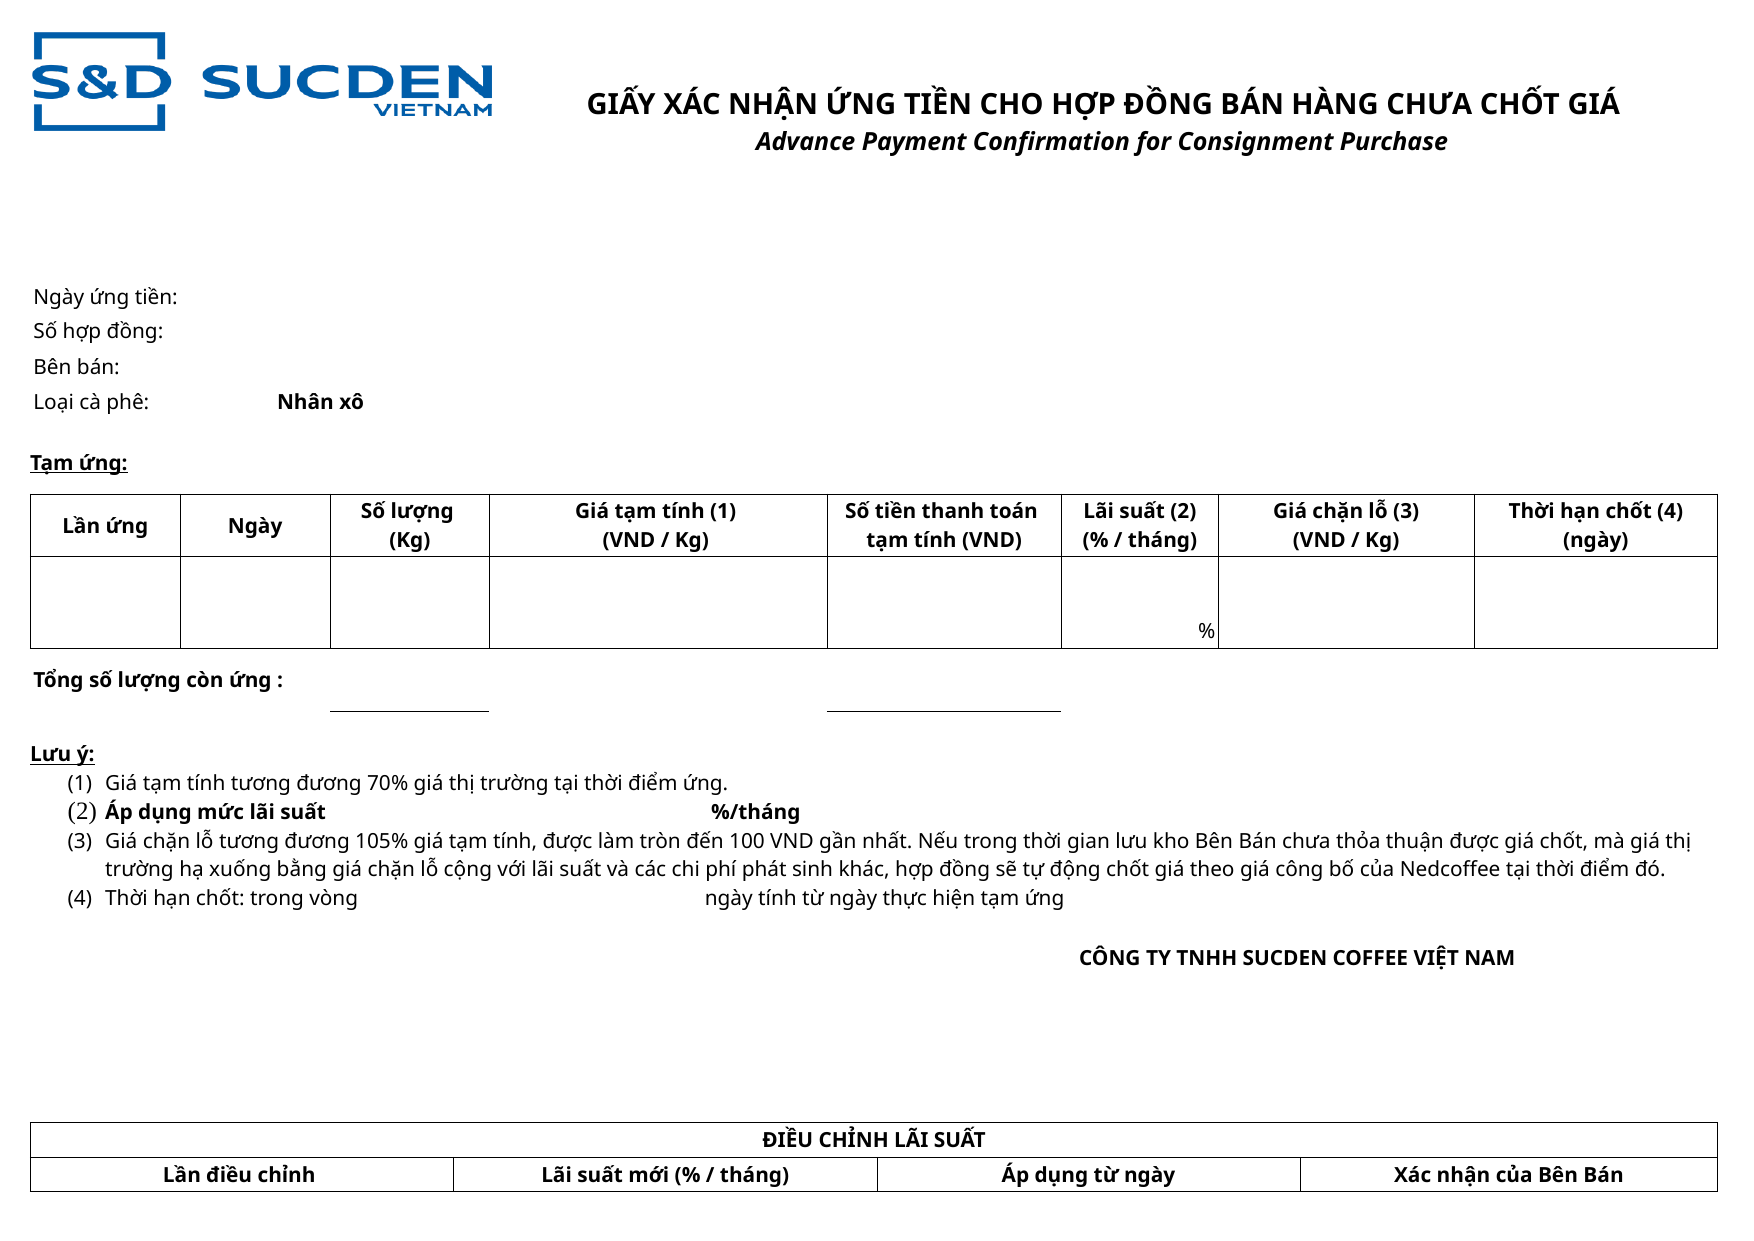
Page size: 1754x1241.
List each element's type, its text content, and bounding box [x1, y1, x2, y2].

table_header Ngày [181, 495, 330, 556]
table_header Số tiền thanh toán tạm tính (VND) [828, 495, 1061, 556]
table_cell <o.advance_price * 1.05> [1219, 557, 1474, 648]
table_cell <formatLang(get_rate(o.id), digits=2)>% [1062, 557, 1218, 648]
table_cell Tổng số lượng còn ứng : [30, 649, 330, 711]
table_cell [30, 974, 877, 1094]
table_cell <o.purchase_contract_id.name or ''> [274, 314, 1717, 349]
table_header <get_date(o.date)> [274, 279, 1717, 313]
list Giá tạm tính tương đương 70% giá thị trường tại thời điểm ứng. [67, 768, 1723, 796]
table_cell [1061, 649, 1218, 711]
table_cell <o.name or ''> [31, 557, 180, 648]
table_header Giá chặn lỗ (3) (VND / Kg) [1219, 495, 1474, 556]
table_cell [877, 974, 1717, 1094]
table_cell Loại cà phê: [30, 384, 274, 419]
table_header Ngày ứng tiền: [30, 279, 274, 313]
table_header CÔNG TY TNHH SUCDEN COFFEE VIỆT NAM [877, 940, 1717, 974]
table_header <o.partner_id.name or ''> [30, 940, 877, 974]
list Thời hạn chốt: trong vòng <formatLang(o.songay, digits=0)> ngày tính từ ngày thực hiện tạm ứng [67, 883, 1723, 911]
table_header Giá tạm tính (1) (VND / Kg) [490, 495, 827, 556]
table_cell <o.request_amount or 0.0> [827, 649, 1061, 711]
table_cell Bên bán: [30, 349, 274, 384]
table_cell Lần điều chỉnh [31, 1158, 453, 1191]
list Áp dụng mức lãi suất <formatLang(get_rate(o.id), digits=2)>%/tháng [67, 796, 1723, 826]
table_cell <get_date(o.date)> [181, 557, 330, 648]
table_cell <o.partner_id.name or ''> [274, 349, 1717, 384]
table_cell <o.advance_payment_quantity> [330, 649, 489, 711]
table_header Thời hạn chốt (4) (ngày) [1475, 495, 1717, 556]
table_header ĐIỀU CHỈNH LÃI SUẤT [31, 1123, 1717, 1157]
text Tạm ứng: [30, 448, 1723, 476]
table_cell Áp dụng từ ngày [878, 1158, 1300, 1191]
table_cell [1218, 649, 1474, 711]
table_cell [489, 649, 827, 711]
table_cell <get_songay(o.date,o.songay)> [1475, 557, 1717, 648]
table_cell Nhân xô [274, 384, 1717, 419]
table_header GIẤY XÁC NHẬN ỨNG TIỀN CHO HỢP ĐỒNG BÁN HÀNG CHƯA CHỐT GIÁ Advance Payment Confirmation for Consignment Purchase [489, 30, 1717, 211]
table_cell Xác nhận của Bên Bán [1301, 1158, 1717, 1191]
table_header [30, 30, 489, 211]
table_cell Số hợp đồng: [30, 314, 274, 349]
table_cell <o.advance_payment_quantity or 0.0> [331, 557, 489, 648]
table_header Lãi suất (2) (% / tháng) [1062, 495, 1218, 556]
table_header Lần ứng [31, 495, 180, 556]
picture [32, 32, 492, 131]
table_cell <o.advance_price or 0.0> [490, 557, 827, 648]
table_cell <o.request_amount or 0.0> [828, 557, 1061, 648]
table_header Số lượng (Kg) [331, 495, 489, 556]
table_cell [1474, 649, 1717, 711]
table_cell Lãi suất mới (% / tháng) [454, 1158, 877, 1191]
table_cell [30, 211, 1717, 251]
text Lưu ý: [30, 739, 1723, 768]
list Giá chặn lỗ tương đương 105% giá tạm tính, được làm tròn đến 100 VND gần nhất. Nếu trong thời gian lưu kho Bên Bán chưa thỏa thuận được giá chốt, mà giá thị trường hạ xuống bằng giá chặn lỗ cộng với lãi suất và các chi phí phát sinh khác, hợp đồng sẽ tự động chốt giá theo giá công bố của Nedcoffee tại thời điểm đó. [67, 826, 1723, 883]
